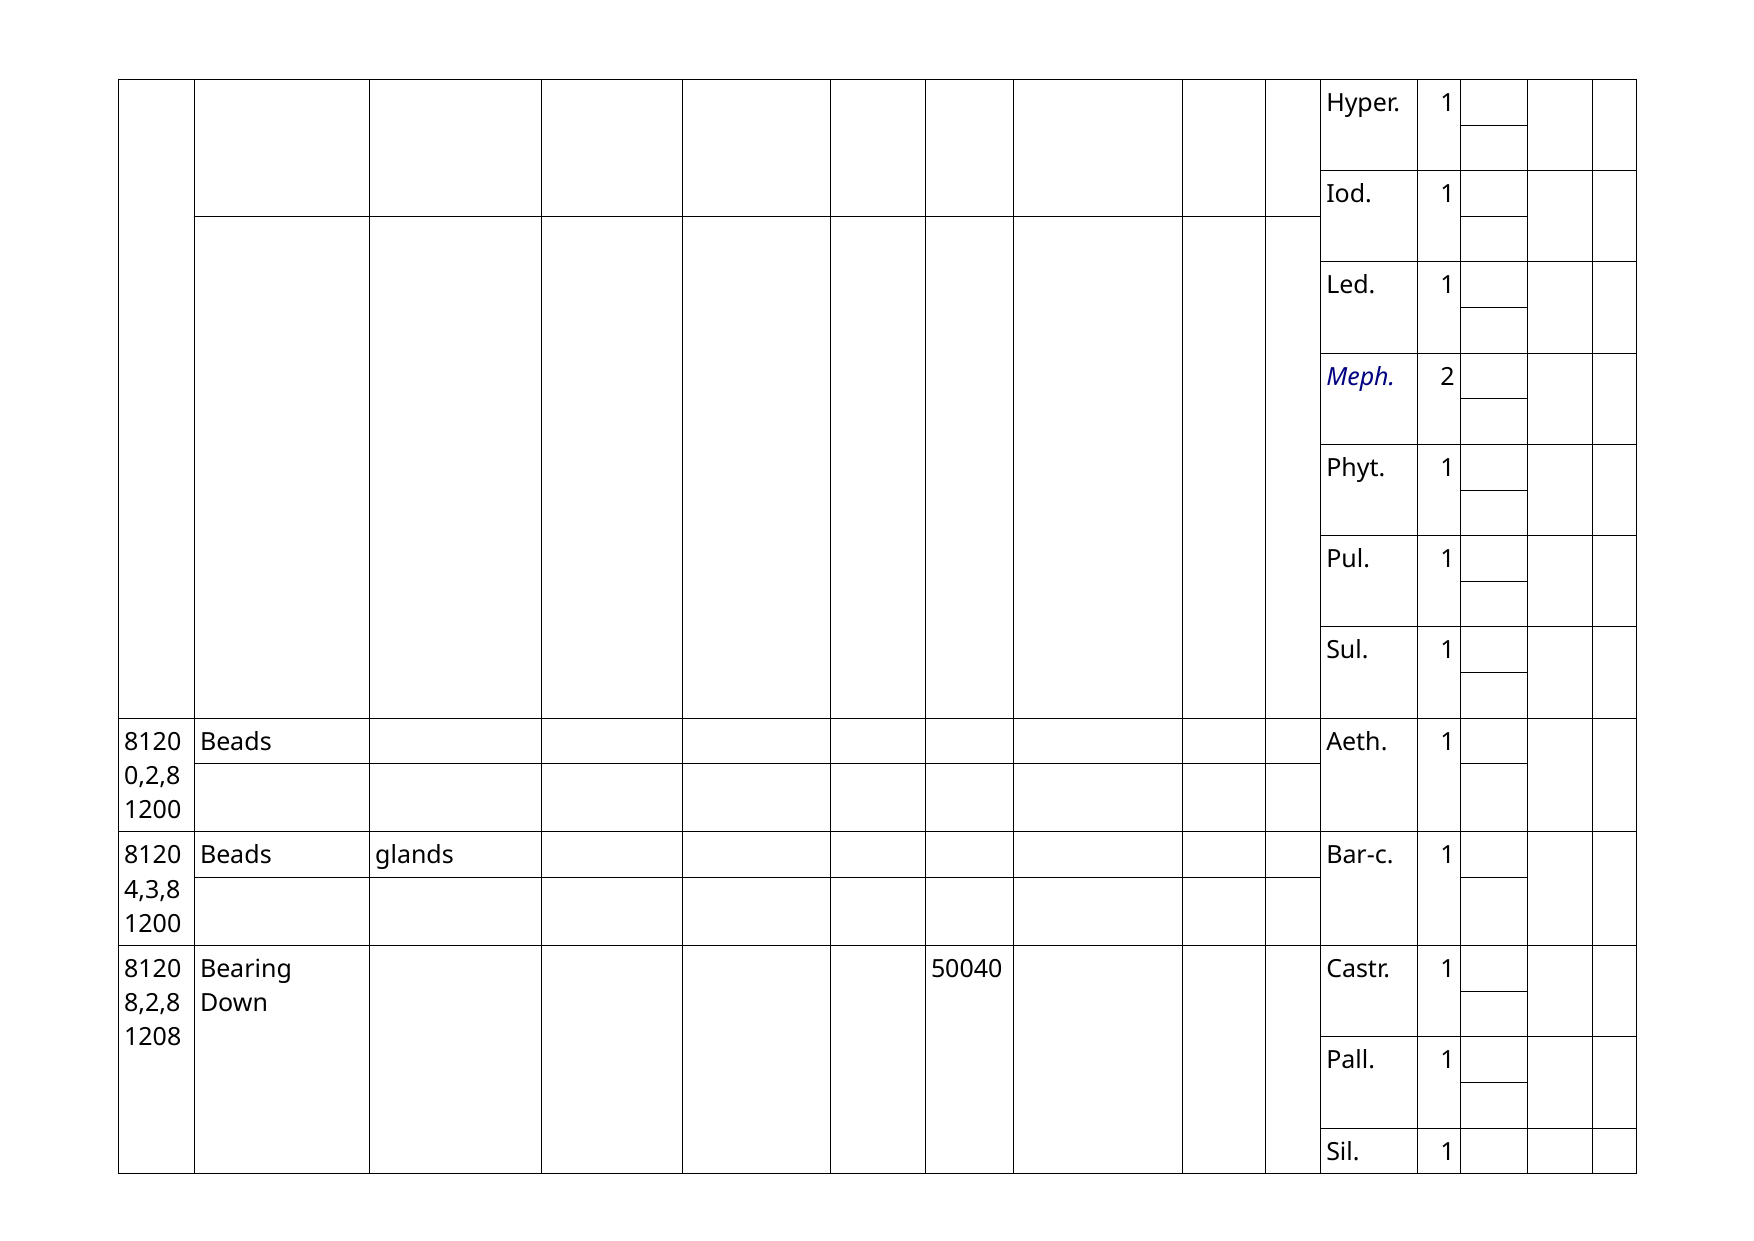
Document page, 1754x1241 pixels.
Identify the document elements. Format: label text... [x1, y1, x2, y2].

table_cell [1461, 946, 1527, 991]
table_cell [926, 80, 1013, 216]
table_cell [1593, 719, 1636, 831]
table_cell [1461, 878, 1527, 945]
table_cell [683, 80, 830, 216]
table_cell [195, 80, 369, 216]
table_cell [1461, 764, 1527, 831]
table_cell [370, 80, 541, 216]
table_cell [542, 764, 682, 831]
table_cell [1266, 719, 1320, 763]
table_cell [1461, 673, 1527, 718]
table_cell [1266, 946, 1320, 1173]
table_cell [1461, 126, 1527, 170]
table_cell 81200,2,81200 [119, 719, 194, 831]
table_cell [1593, 262, 1636, 353]
table_cell [926, 217, 1013, 718]
table_cell [1528, 1129, 1592, 1173]
table_cell [195, 764, 369, 831]
table_cell Phyt. [1321, 445, 1417, 535]
table_cell [1183, 80, 1265, 216]
table_cell [1266, 80, 1320, 216]
table_cell [1266, 217, 1320, 718]
table_cell [1461, 308, 1527, 353]
table_cell [1183, 217, 1265, 718]
table_cell [1593, 80, 1636, 170]
table_cell [831, 878, 925, 945]
table_cell Bearing Down [195, 946, 369, 1173]
table_cell 1 [1418, 262, 1460, 353]
table_cell Pall. [1321, 1037, 1417, 1128]
table_cell [370, 719, 541, 763]
table_cell [1528, 1037, 1592, 1128]
table_cell [1014, 946, 1182, 1173]
table_cell [1461, 80, 1527, 124]
table_cell Aeth. [1321, 719, 1417, 831]
table_cell [1014, 764, 1182, 831]
table_cell [1461, 399, 1527, 444]
table_cell [683, 946, 830, 1173]
table_cell Pul. [1321, 536, 1417, 626]
table_cell [370, 764, 541, 831]
table_cell [1593, 1129, 1636, 1173]
table_cell [1266, 764, 1320, 831]
table_cell [926, 878, 1013, 945]
table_cell Beads [195, 832, 369, 877]
table_cell [1461, 445, 1527, 489]
table_cell [831, 946, 925, 1173]
table_cell [1528, 946, 1592, 1036]
table_cell 1 [1418, 627, 1460, 718]
table_cell [542, 946, 682, 1173]
table_cell [831, 719, 925, 763]
table_cell [1528, 445, 1592, 535]
table_cell 1 [1418, 1129, 1460, 1173]
table_cell [1014, 719, 1182, 763]
table_cell [831, 832, 925, 877]
table_cell 1 [1418, 832, 1460, 945]
table_cell [1183, 832, 1265, 877]
table_cell Beads [195, 719, 369, 763]
table_cell [926, 719, 1013, 763]
table_cell 1 [1418, 719, 1460, 831]
table_cell [683, 719, 830, 763]
table_cell Sil. [1321, 1129, 1417, 1173]
table_cell [683, 832, 830, 877]
table_cell [683, 764, 830, 831]
table_cell [119, 80, 194, 718]
table_cell [1461, 719, 1527, 763]
table_cell 1 [1418, 171, 1460, 261]
table_cell [542, 832, 682, 877]
table_cell 81204,3,81200 [119, 832, 194, 945]
table_cell [1528, 354, 1592, 444]
table_cell [1183, 878, 1265, 945]
table_cell [542, 80, 682, 216]
table_cell Hyper. [1321, 80, 1417, 170]
table_cell [1528, 627, 1592, 718]
table_cell [1461, 536, 1527, 581]
table_cell 1 [1418, 946, 1460, 1036]
table_cell [542, 217, 682, 718]
table_cell [195, 217, 369, 718]
table_cell [1528, 262, 1592, 353]
table_cell [1593, 354, 1636, 444]
table_cell Sul. [1321, 627, 1417, 718]
table_cell [1593, 171, 1636, 261]
table_cell [1461, 1037, 1527, 1082]
table_cell [1183, 719, 1265, 763]
table_cell glands [370, 832, 541, 877]
table_cell Castr. [1321, 946, 1417, 1036]
table_cell [1593, 627, 1636, 718]
table_cell 1 [1418, 1037, 1460, 1128]
table_cell [831, 764, 925, 831]
table_cell [1461, 1129, 1527, 1173]
table_cell [370, 217, 541, 718]
table_cell Iod. [1321, 171, 1417, 261]
table_cell [1528, 832, 1592, 945]
table_cell [1461, 217, 1527, 261]
table_cell [542, 719, 682, 763]
table_cell [1461, 354, 1527, 398]
table_cell [195, 878, 369, 945]
table_cell [1183, 946, 1265, 1173]
table_cell [926, 832, 1013, 877]
table_cell Led. [1321, 262, 1417, 353]
table_cell [1593, 445, 1636, 535]
table_cell [1528, 171, 1592, 261]
table_cell [831, 80, 925, 216]
table_cell [1014, 80, 1182, 216]
table_cell [1266, 878, 1320, 945]
table_cell [1014, 217, 1182, 718]
table_cell [1593, 1037, 1636, 1128]
table_cell [1014, 878, 1182, 945]
table_cell [1461, 171, 1527, 216]
table_cell 50040 [926, 946, 1013, 1173]
table_cell [1461, 262, 1527, 307]
table_cell 1 [1418, 536, 1460, 626]
table_cell [370, 878, 541, 945]
table_cell 81208,2,81208 [119, 946, 194, 1173]
table_cell [1461, 627, 1527, 672]
table_cell 1 [1418, 80, 1460, 170]
table_cell [1593, 832, 1636, 945]
table_cell [1461, 832, 1527, 877]
table_cell Bar-c. [1321, 832, 1417, 945]
table_cell 1 [1418, 445, 1460, 535]
table_cell [926, 764, 1013, 831]
table_cell [1183, 764, 1265, 831]
table_cell [1528, 719, 1592, 831]
table_cell [1014, 832, 1182, 877]
table_cell [1461, 1083, 1527, 1128]
table_cell [370, 946, 541, 1173]
table_cell 2 [1418, 354, 1460, 444]
table_cell [831, 217, 925, 718]
table_cell [1461, 582, 1527, 626]
table_cell [1461, 992, 1527, 1036]
table_cell [1461, 491, 1527, 535]
table_cell [1528, 80, 1592, 170]
table_cell [542, 878, 682, 945]
table_cell [683, 217, 830, 718]
table_cell [1528, 536, 1592, 626]
table_cell [1266, 832, 1320, 877]
table_cell [1593, 536, 1636, 626]
table_cell Meph. [1321, 354, 1417, 444]
table_cell [683, 878, 830, 945]
table_cell [1593, 946, 1636, 1036]
